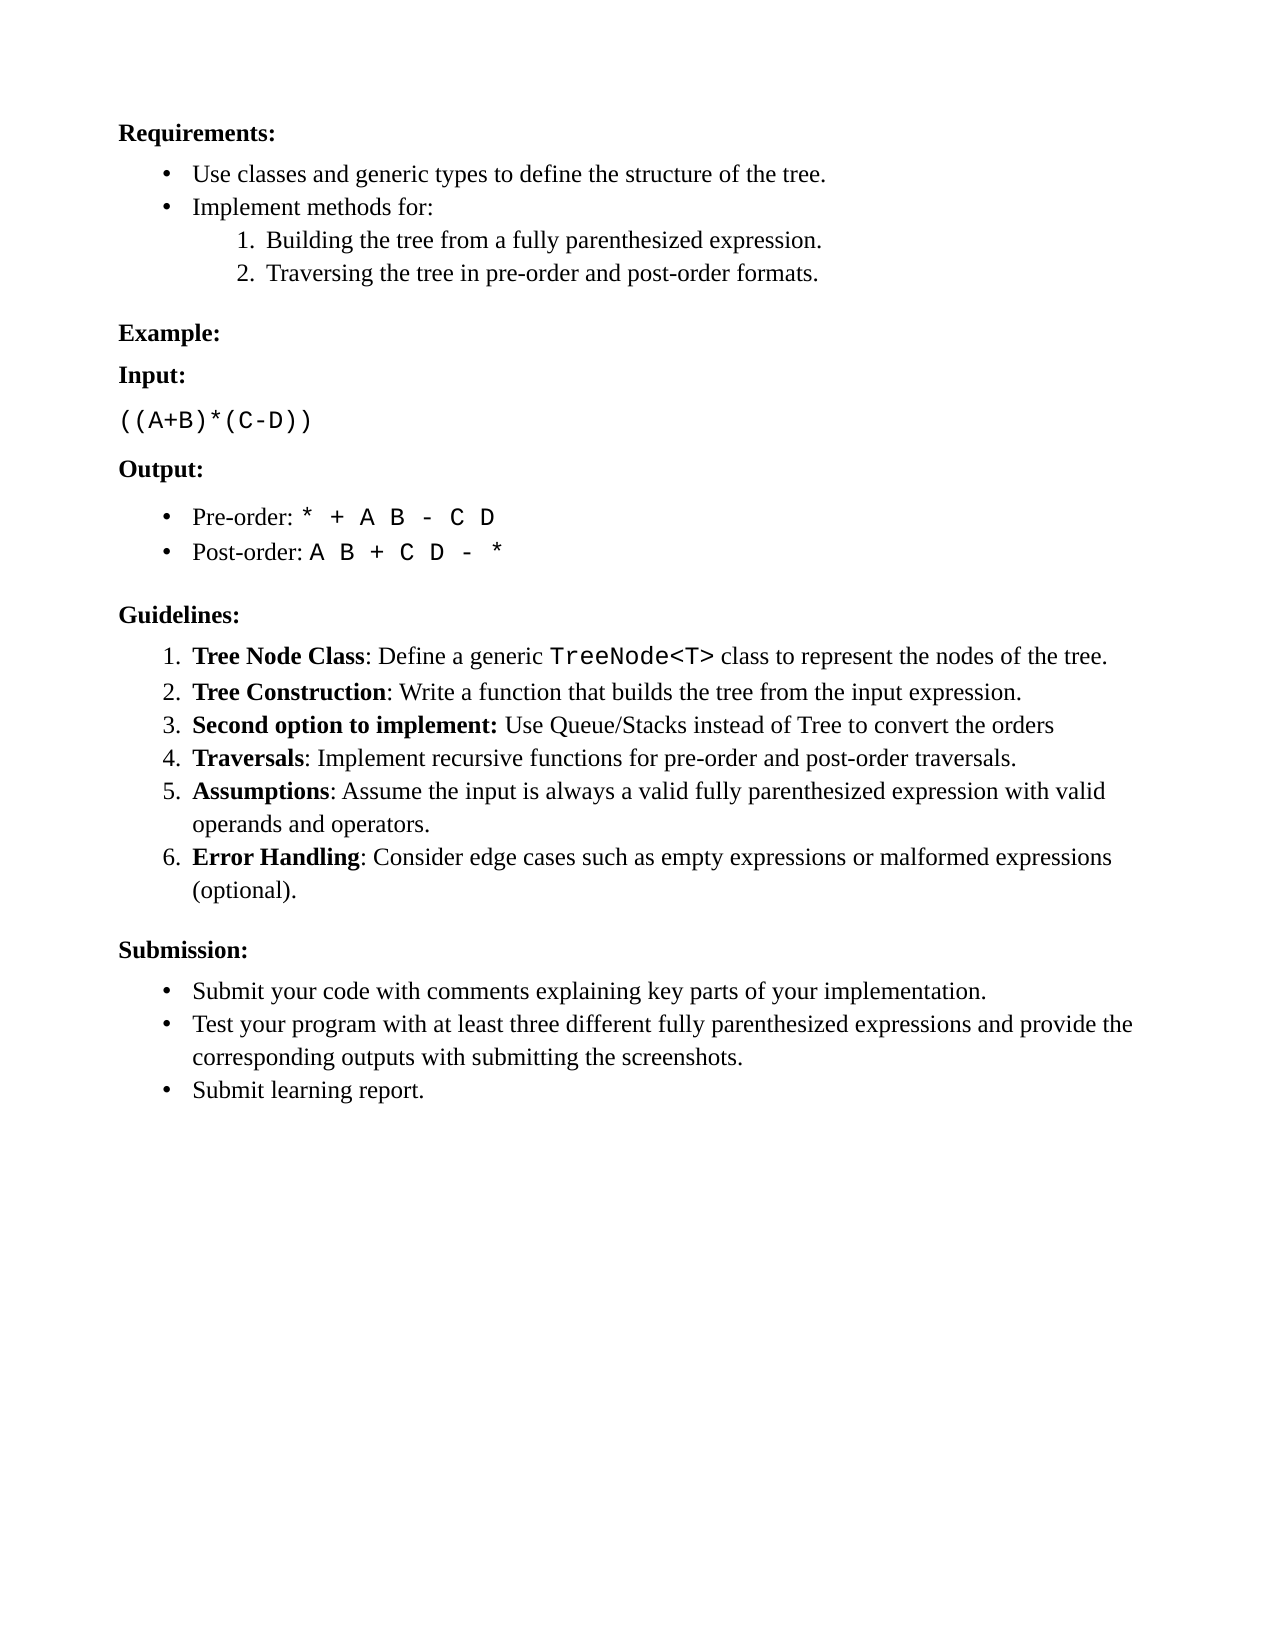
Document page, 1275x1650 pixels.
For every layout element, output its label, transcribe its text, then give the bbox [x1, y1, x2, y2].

list Second option to implement: Use Queue/Stacks instead of Tree to convert the orders [162, 710, 1157, 738]
list Error Handling: Consider edge cases such as empty expressions or malformed expressions (optional). [162, 842, 1157, 903]
list Post-order: A B + C D - * [162, 537, 1157, 568]
list Assumptions: Assume the input is always a valid fully parenthesized expression with valid operands and operators. [162, 776, 1157, 837]
list Building the tree from a fully parenthesized expression. [236, 225, 1157, 254]
text Output: [118, 454, 1157, 483]
list Traversing the tree in pre-order and post-order formats. [236, 258, 1157, 287]
list Traversals: Implement recursive functions for pre-order and post-order traversals. [162, 743, 1157, 771]
subtitle Submission: [118, 935, 1157, 964]
list Tree Construction: Write a function that builds the tree from the input expression. [162, 677, 1157, 705]
list Submit your code with comments explaining key parts of your implementation. [162, 976, 1157, 1005]
list Tree Node Class: Define a generic TreeNode<T> class to represent the nodes of the tree. [162, 641, 1157, 672]
list Implement methods for: [162, 192, 1157, 221]
list Submit learning report. [162, 1075, 1157, 1104]
list Use classes and generic types to define the structure of the tree. [162, 159, 1157, 188]
subtitle Example: [118, 318, 1157, 347]
subtitle Requirements: [118, 118, 1157, 147]
text ((A+B)*(C-D)) [118, 407, 1157, 436]
text Input: [118, 360, 1157, 388]
list Test your program with at least three different fully parenthesized expressions and provide the corresponding outputs with submitting the screenshots. [162, 1009, 1157, 1071]
list Pre-order: * + A B - C D [162, 502, 1157, 533]
subtitle Guidelines: [118, 600, 1157, 629]
